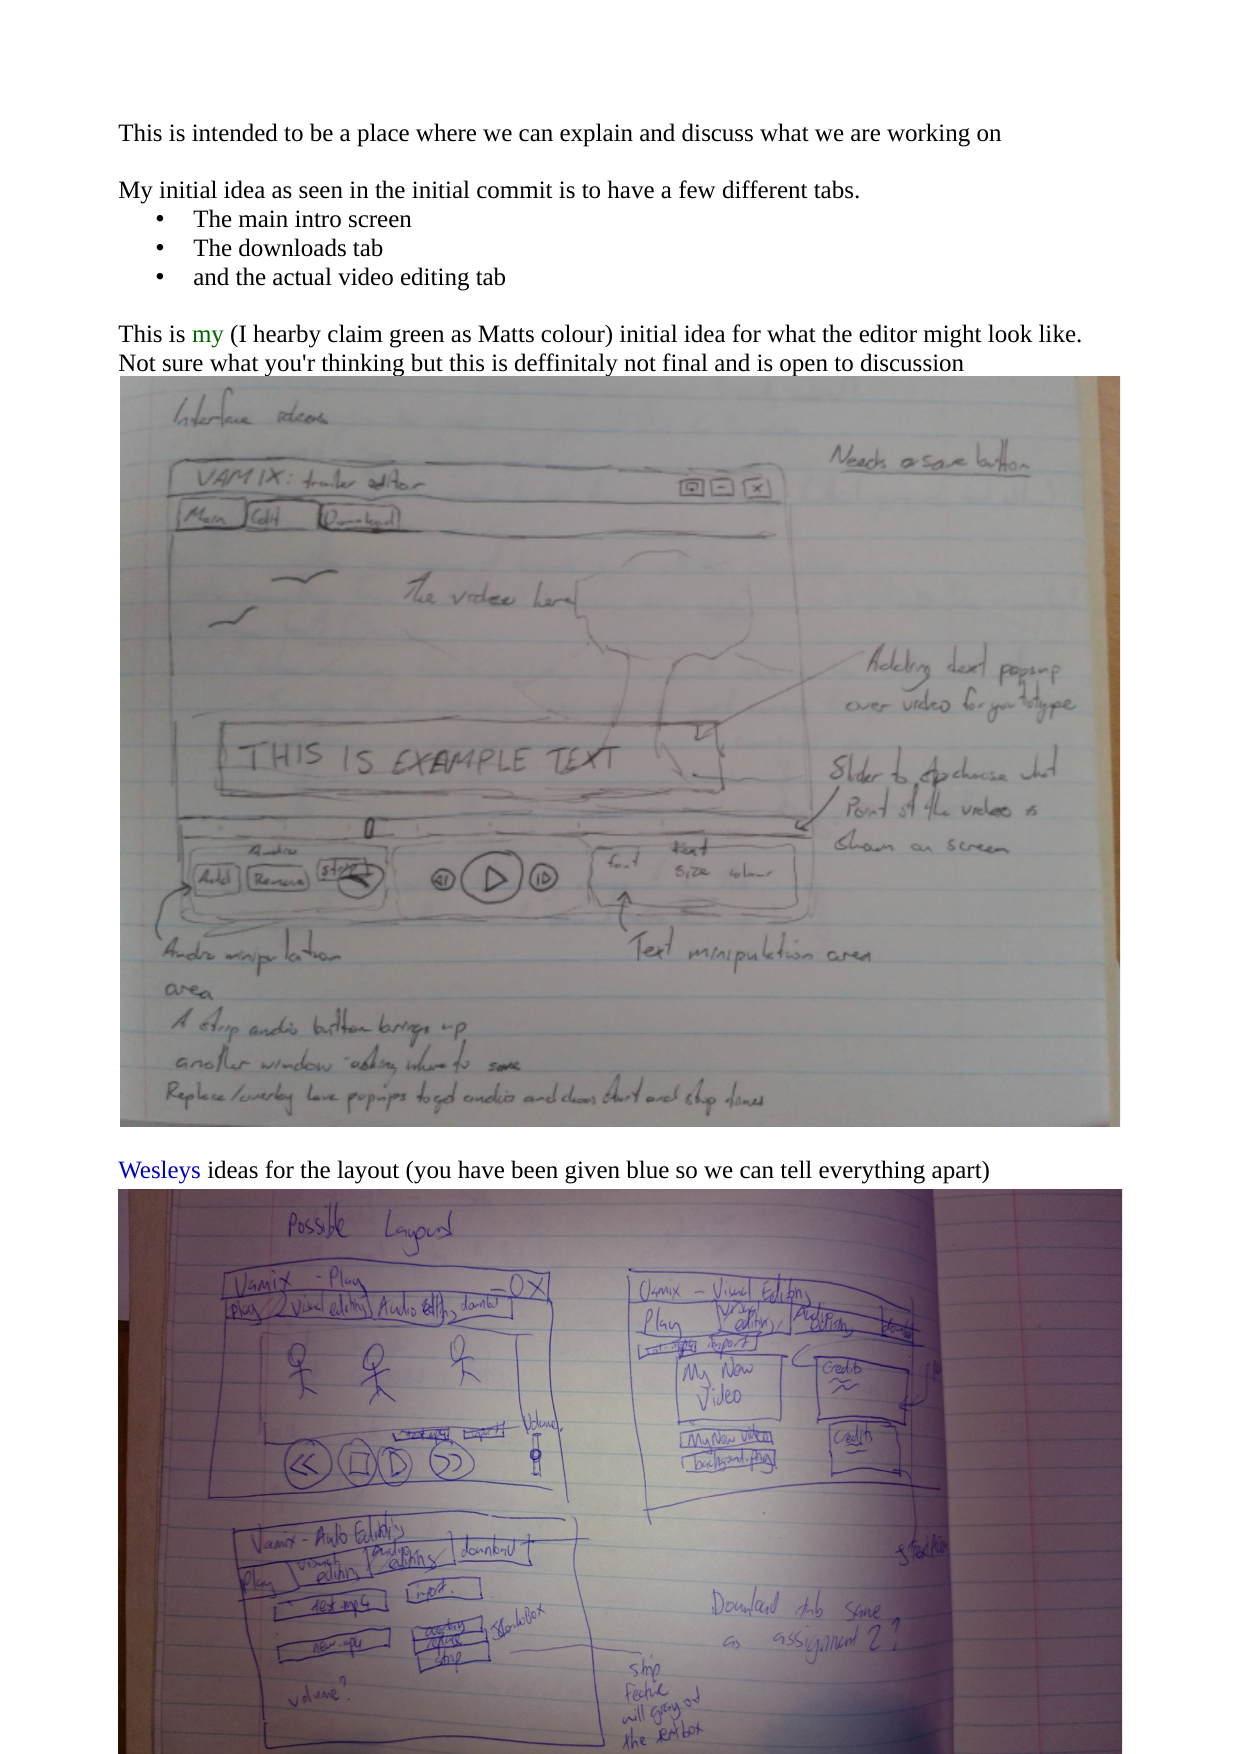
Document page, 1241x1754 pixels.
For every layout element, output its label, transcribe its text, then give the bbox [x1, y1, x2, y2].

text Wesleys ideas for the layout (you have been given blue so we can tell everything apart) [118, 1156, 1122, 1184]
picture [118, 1189, 1123, 1754]
text This is intended to be a place where we can explain and discuss what we are working on [118, 118, 1122, 147]
list and the actual video editing tab [156, 262, 1122, 291]
text My initial idea as seen in the initial commit is to have a few different tabs. [118, 176, 1122, 204]
list The main intro screen [156, 204, 1122, 233]
list The downloads tab [156, 233, 1122, 262]
picture [120, 376, 1121, 1127]
text This is my (I hearby claim green as Matts colour) initial idea for what the editor might look like. Not sure what you'r thinking but this is deffinitaly not final and is open to discussion [118, 319, 1122, 377]
